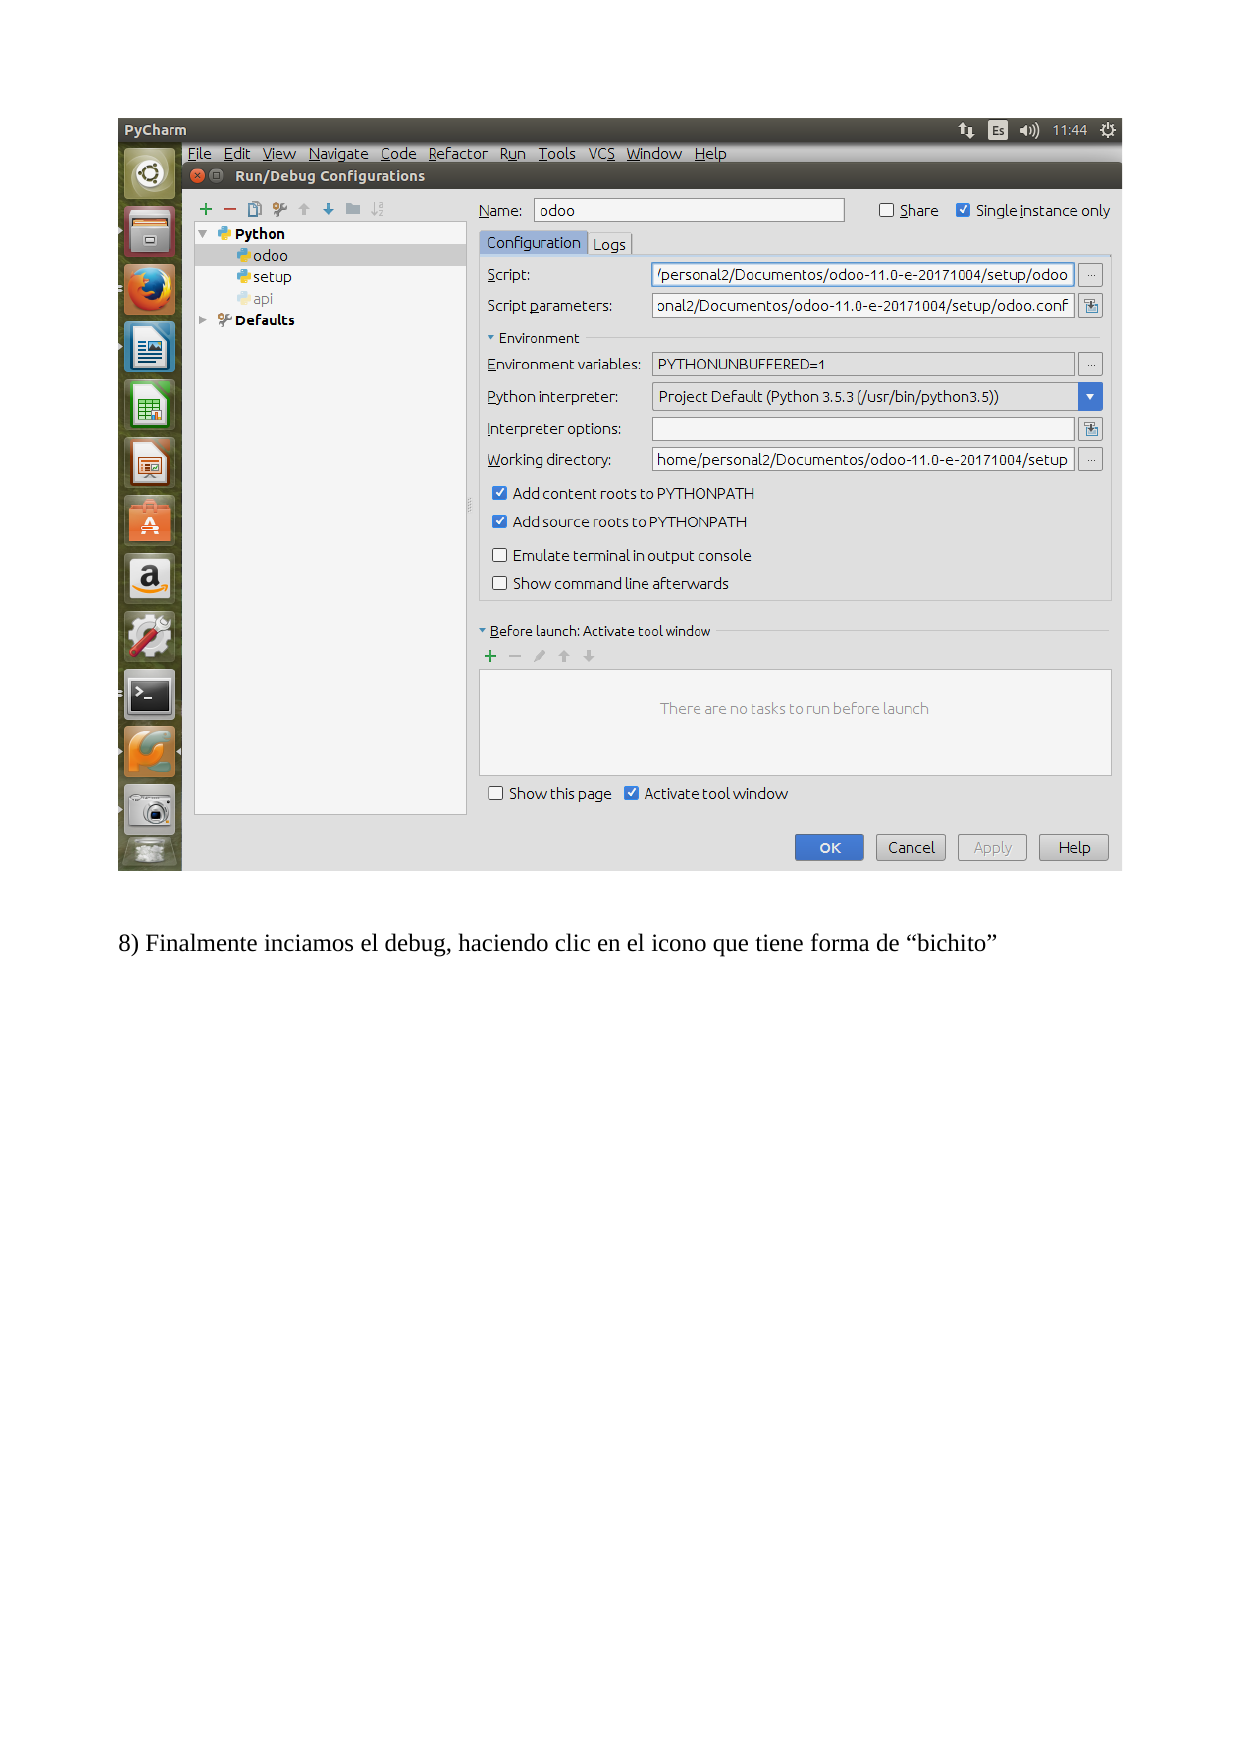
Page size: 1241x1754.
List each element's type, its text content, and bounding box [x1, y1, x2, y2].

text 8) Finalmente inciamos el debug, haciendo clic en el icono que tiene forma de “bichito” [118, 928, 1122, 957]
picture [118, 118, 1123, 871]
